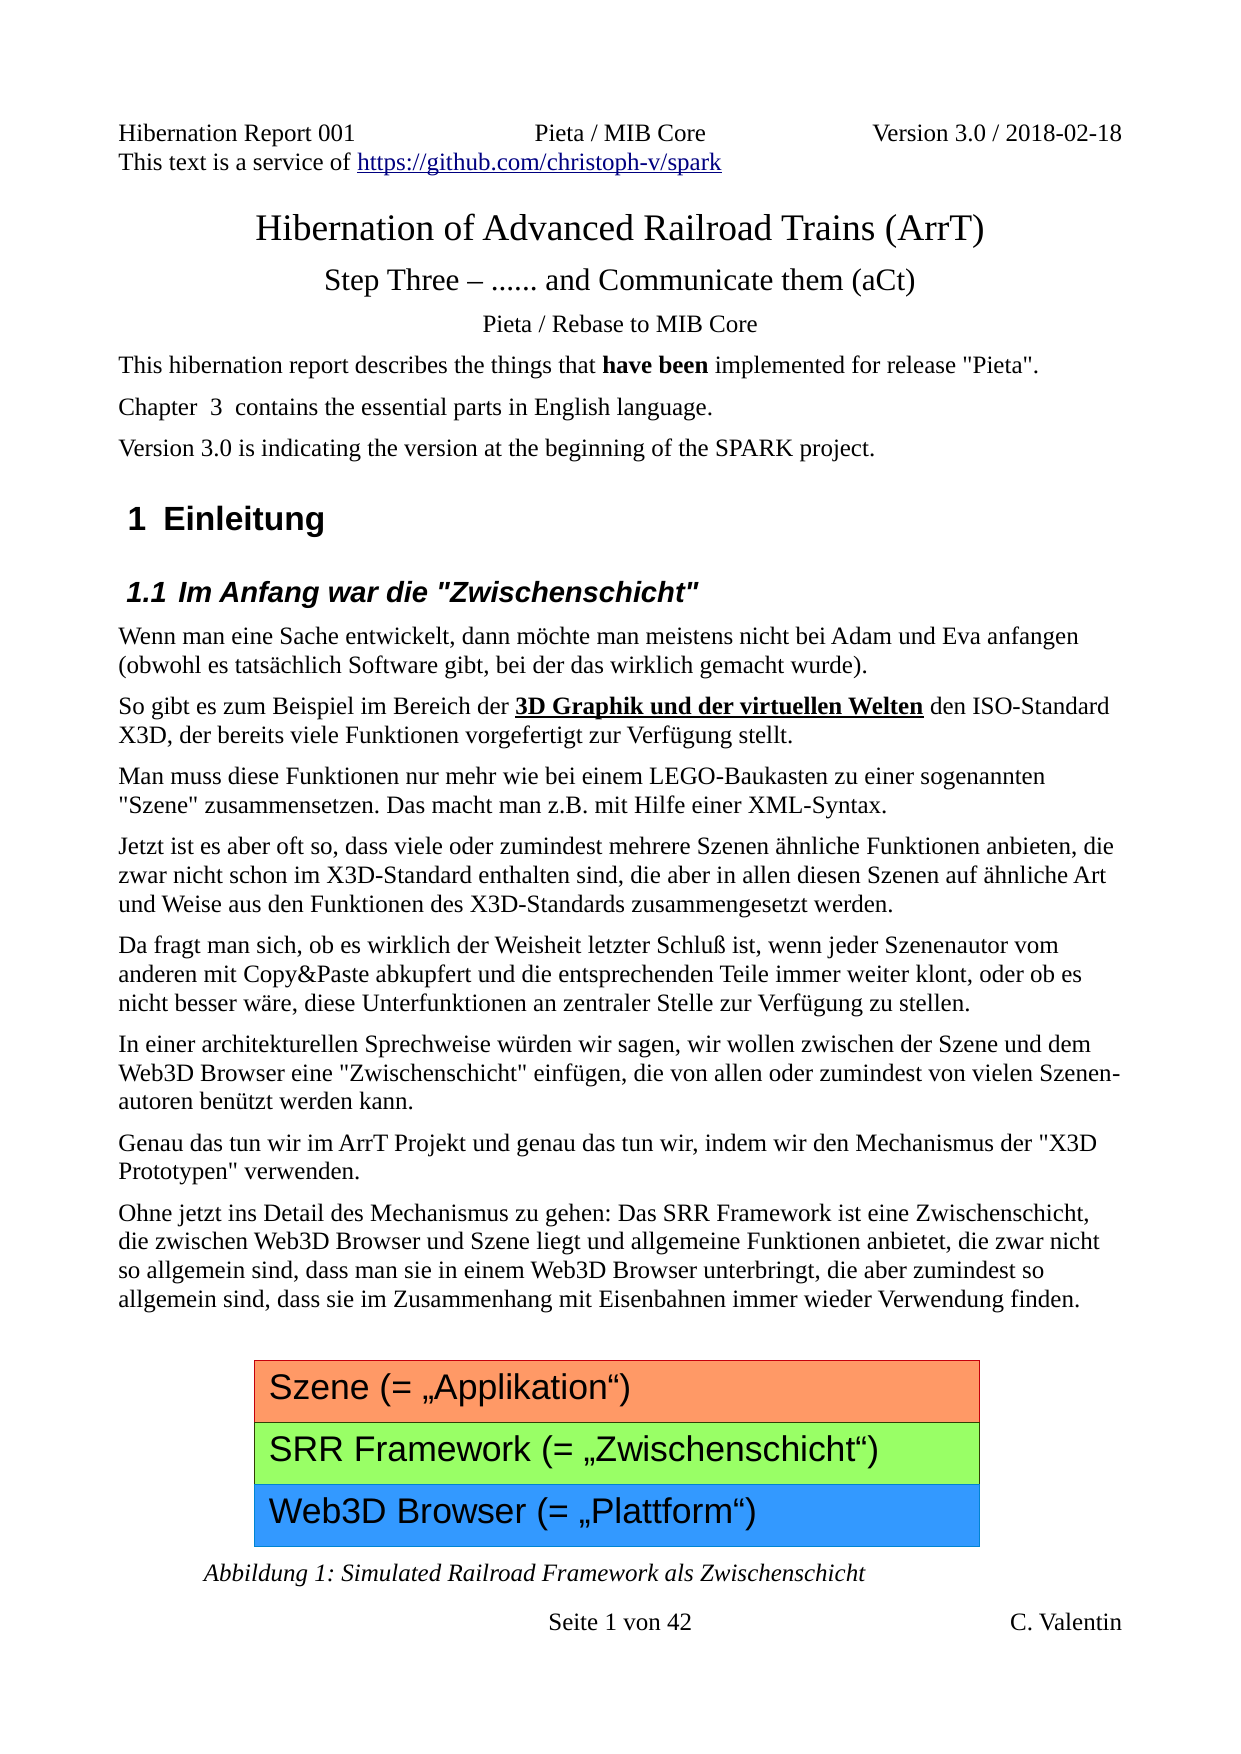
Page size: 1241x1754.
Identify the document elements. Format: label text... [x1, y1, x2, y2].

text So gibt es zum Beispiel im Bereich der 3D Graphik und der virtuellen Welten den ISO-Standard X3D, der bereits viele Funktionen vorgefertigt zur Verfügung stellt. [118, 691, 1122, 749]
subtitle Einleitung [118, 499, 1122, 538]
text Version 3.0 is indicating the version at the beginning of the SPARK project. [118, 433, 1122, 462]
text Hibernation of Advanced Railroad Trains (ArrT) [118, 205, 1122, 248]
text Jetzt ist es aber oft so, dass viele oder zumindest mehrere Szenen ähnliche Funktionen anbieten, die zwar nicht schon im X3D-Standard enthalten sind, die aber in allen diesen Szenen auf ähnliche Art und Weise aus den Funktionen des X3D-Standards zusammengesetzt werden. [118, 831, 1122, 918]
text Abbildung 1: Simulated Railroad Framework als Zwischenschicht [204, 1347, 995, 1586]
text Ohne jetzt ins Detail des Mechanismus zu gehen: Das SRR Framework ist eine Zwischenschicht, die zwischen Web3D Browser und Szene liegt und allgemeine Funktionen anbietet, die zwar nicht so allgemein sind, dass man sie in einem Web3D Browser unterbringt, die aber zumindest so allgemein sind, dass sie im Zusammenhang mit Eisenbahnen immer wieder Verwendung finden. [118, 1198, 1122, 1313]
text Chapter 3 contains the essential parts in English language. [118, 392, 1122, 420]
text Pieta / Rebase to MIB Core [118, 309, 1122, 338]
text Step Three – ...... and Communicate them (aCt) [118, 261, 1122, 297]
text Genau das tun wir im ArrT Projekt und genau das tun wir, indem wir den Mechanismus der "X3D Prototypen" verwenden. [118, 1128, 1122, 1185]
text Wenn man eine Sache entwickelt, dann möchte man meistens nicht bei Adam und Eva anfangen (obwohl es tatsächlich Software gibt, bei der das wirklich gemacht wurde). [118, 621, 1122, 679]
subtitle Im Anfang war die "Zwischenschicht" [118, 575, 1122, 609]
text Man muss diese Funktionen nur mehr wie bei einem LEGO-Baukasten zu einer sogenannten "Szene" zusammensetzen. Das macht man z.B. mit Hilfe einer XML-Syntax. [118, 761, 1122, 819]
text In einer architekturellen Sprechweise würden wir sagen, wir wollen zwischen der Szene und dem Web3D Browser eine "Zwischenschicht" einfügen, die von allen oder zumindest von vielen Szenen­autoren benützt werden kann. [118, 1029, 1122, 1115]
text This hibernation report describes the things that have been implemented for release "Pieta". [118, 350, 1122, 379]
text Da fragt man sich, ob es wirklich der Weisheit letzter Schluß ist, wenn jeder Szenenautor vom anderen mit Copy&Paste abkupfert und die entsprechenden Teile immer weiter klont, oder ob es nicht besser wäre, diese Unterfunktionen an zentraler Stelle zur Verfügung zu stellen. [118, 930, 1122, 1016]
